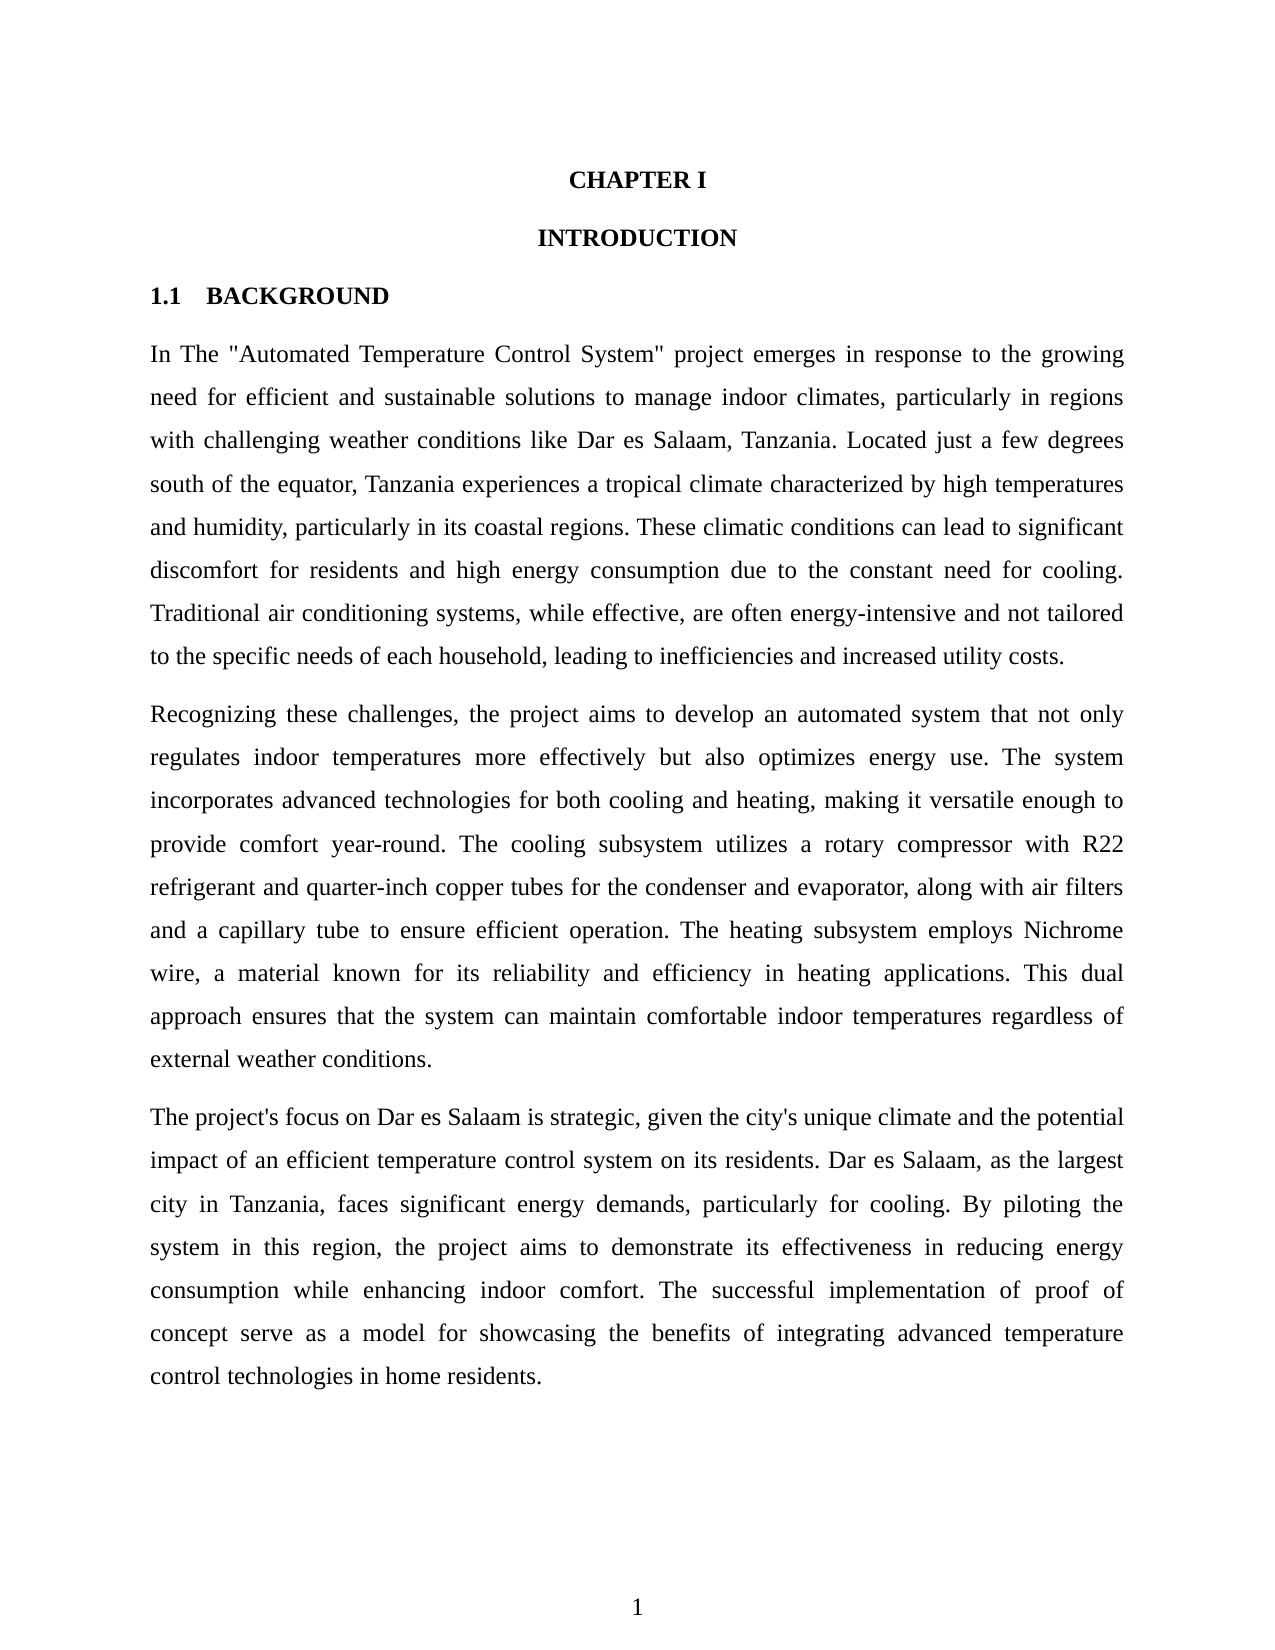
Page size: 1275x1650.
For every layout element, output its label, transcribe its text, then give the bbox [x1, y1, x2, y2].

subtitle INTRODUCTION [150, 223, 1125, 252]
text The project's focus on Dar es Salaam is strategic, given the city's unique climate and the potential impact of an efficient temperature control system on its residents. Dar es Salaam, as the largest city in Tanzania, faces significant energy demands, particularly for cooling. By piloting the system in this region, the project aims to demonstrate its effectiveness in reducing energy consumption while enhancing indoor comfort. The successful implementation of proof of concept serve as a model for showcasing the benefits of integrating advanced temperature control technologies in home residents. [150, 1102, 1125, 1390]
text Recognizing these challenges, the project aims to develop an automated system that not only regulates indoor temperatures more effectively but also optimizes energy use. The system incorporates advanced technologies for both cooling and heating, making it versatile enough to provide comfort year-round. The cooling subsystem utilizes a rotary compressor with R22 refrigerant and quarter-inch copper tubes for the condenser and evaporator, along with air filters and a capillary tube to ensure efficient operation. The heating subsystem employs Nichrome wire, a material known for its reliability and efficiency in heating applications. This dual approach ensures that the system can maintain comfortable indoor temperatures regardless of external weather conditions. [150, 699, 1125, 1073]
text In The "Automated Temperature Control System" project emerges in response to the growing need for efficient and sustainable solutions to manage indoor climates, particularly in regions with challenging weather conditions like Dar es Salaam, Tanzania. Located just a few degrees south of the equator, Tanzania experiences a tropical climate characterized by high temperatures and humidity, particularly in its coastal regions. These climatic conditions can lead to significant discomfort for residents and high energy consumption due to the constant need for cooling. Traditional air conditioning systems, while effective, are often energy-intensive and not tailored to the specific needs of each household, leading to inefficiencies and increased utility costs. [150, 339, 1125, 670]
subtitle CHAPTER I [150, 165, 1125, 194]
subtitle 1.1 BACKGROUND [150, 281, 1125, 310]
